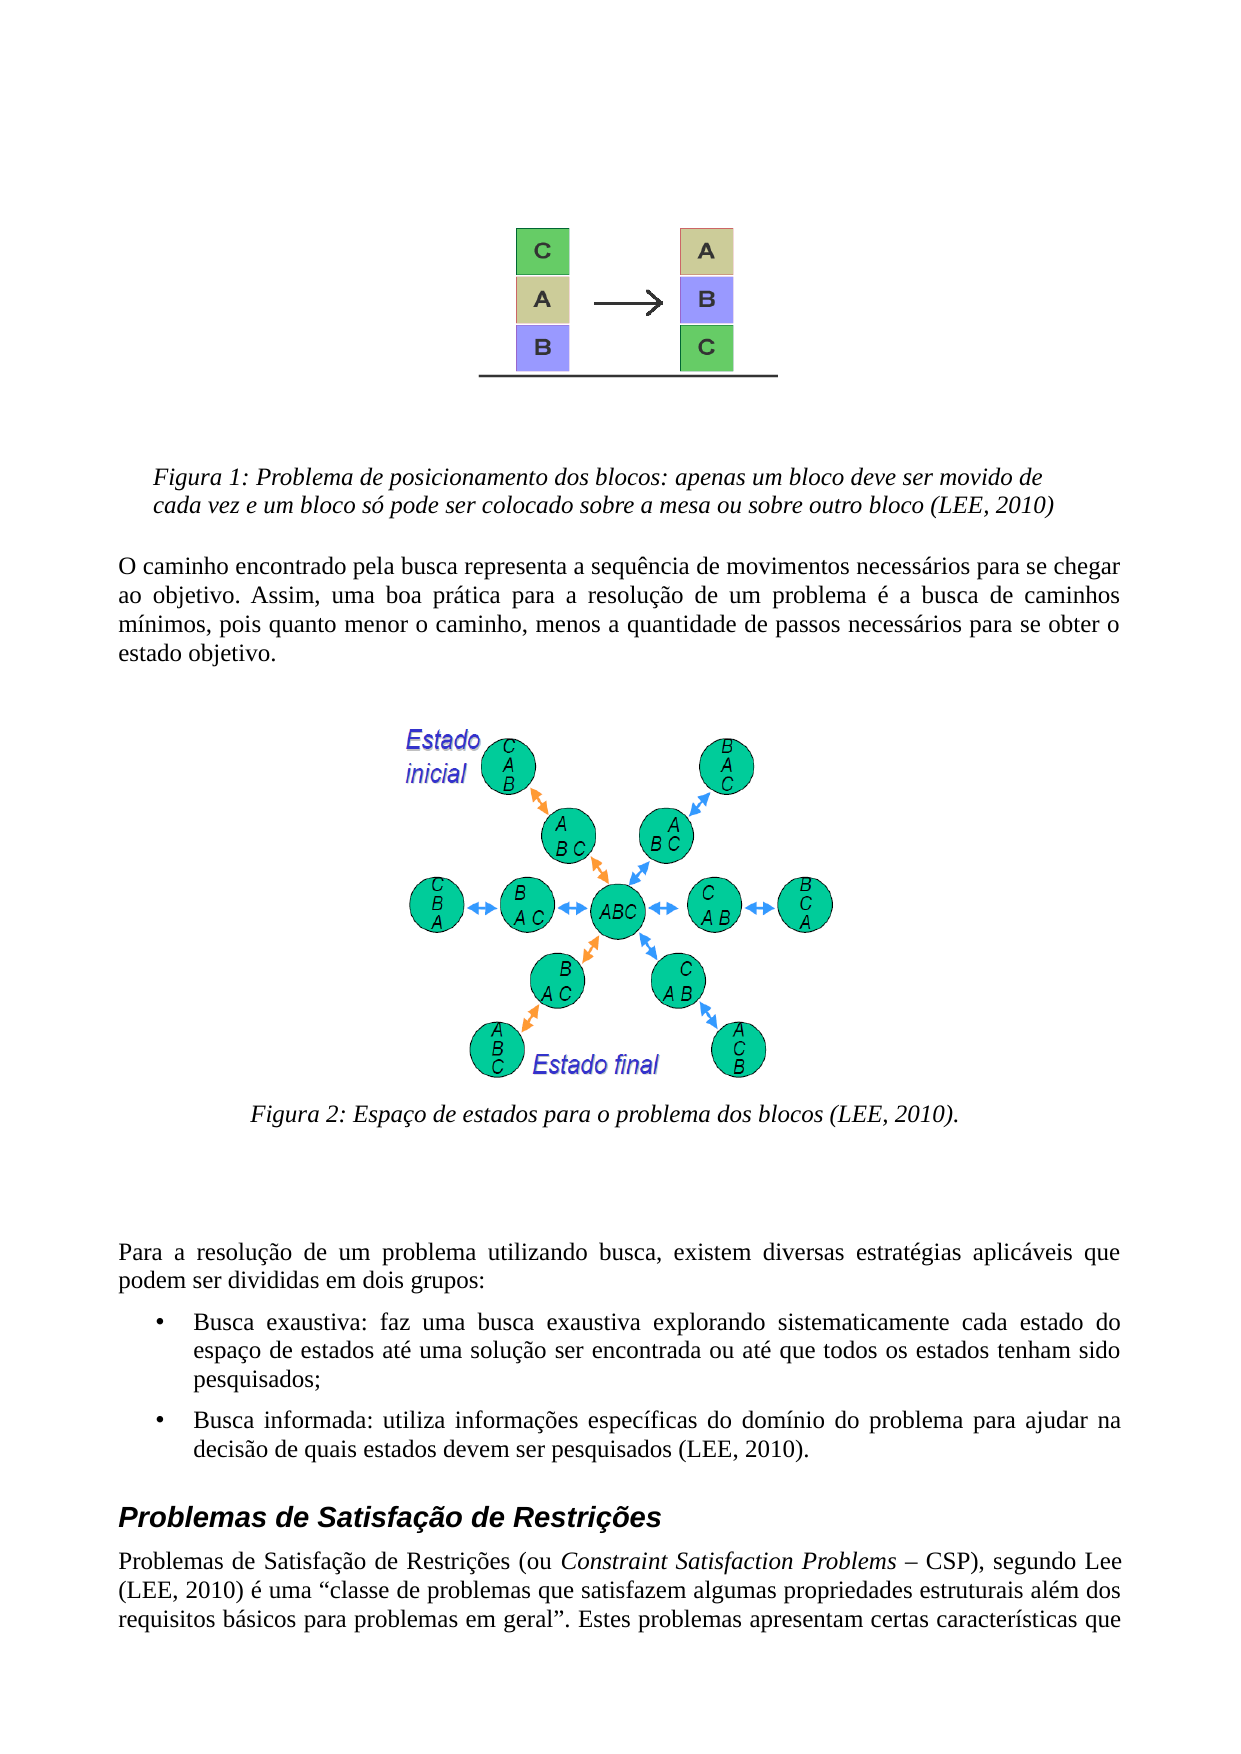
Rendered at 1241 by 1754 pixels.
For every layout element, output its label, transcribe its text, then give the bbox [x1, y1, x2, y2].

list Busca informada: utiliza informações específicas do domínio do problema para ajudar na decisão de quais estados devem ser pesquisados (LEE, 2010). [156, 1405, 1122, 1463]
subtitle Problemas de Satisfação de Restrições [118, 1500, 1122, 1534]
picture [389, 720, 852, 1100]
text Para a resolução de um problema utilizando busca, existem diversas estratégias aplicáveis que podem ser divididas em dois grupos: [118, 1237, 1122, 1294]
text Problemas de Satisfação de Restrições (ou Constraint Satisfaction Problems – CSP), segundo Lee (LEE, 2010) é uma “classe de problemas que satisfazem algumas propriedades estruturais além dos requisitos básicos para problemas em geral”. Estes problemas apresentam certas características que [118, 1546, 1122, 1633]
text Figura 1: Problema de posicionamento dos blocos: apenas um bloco deve ser movido de cada vez e um bloco só pode ser colocado sobre a mesa ou sobre outro bloco (LEE, 2010) [153, 169, 1062, 519]
picture [469, 156, 797, 444]
text Figura 2: Espaço de estados para o problema dos blocos (LEE, 2010). [153, 720, 1059, 1128]
list Busca exaustiva: faz uma busca exaustiva explorando sistematicamente cada estado do espaço de estados até uma solução ser encontrada ou até que todos os estados tenham sido pesquisados; [156, 1307, 1122, 1393]
text O caminho encontrado pela busca representa a sequência de movimentos necessários para se chegar ao objetivo. Assim, uma boa prática para a resolução de um problema é a busca de caminhos mínimos, pois quanto menor o caminho, menos a quantidade de passos necessários para se obter o estado objetivo. [118, 118, 1122, 666]
